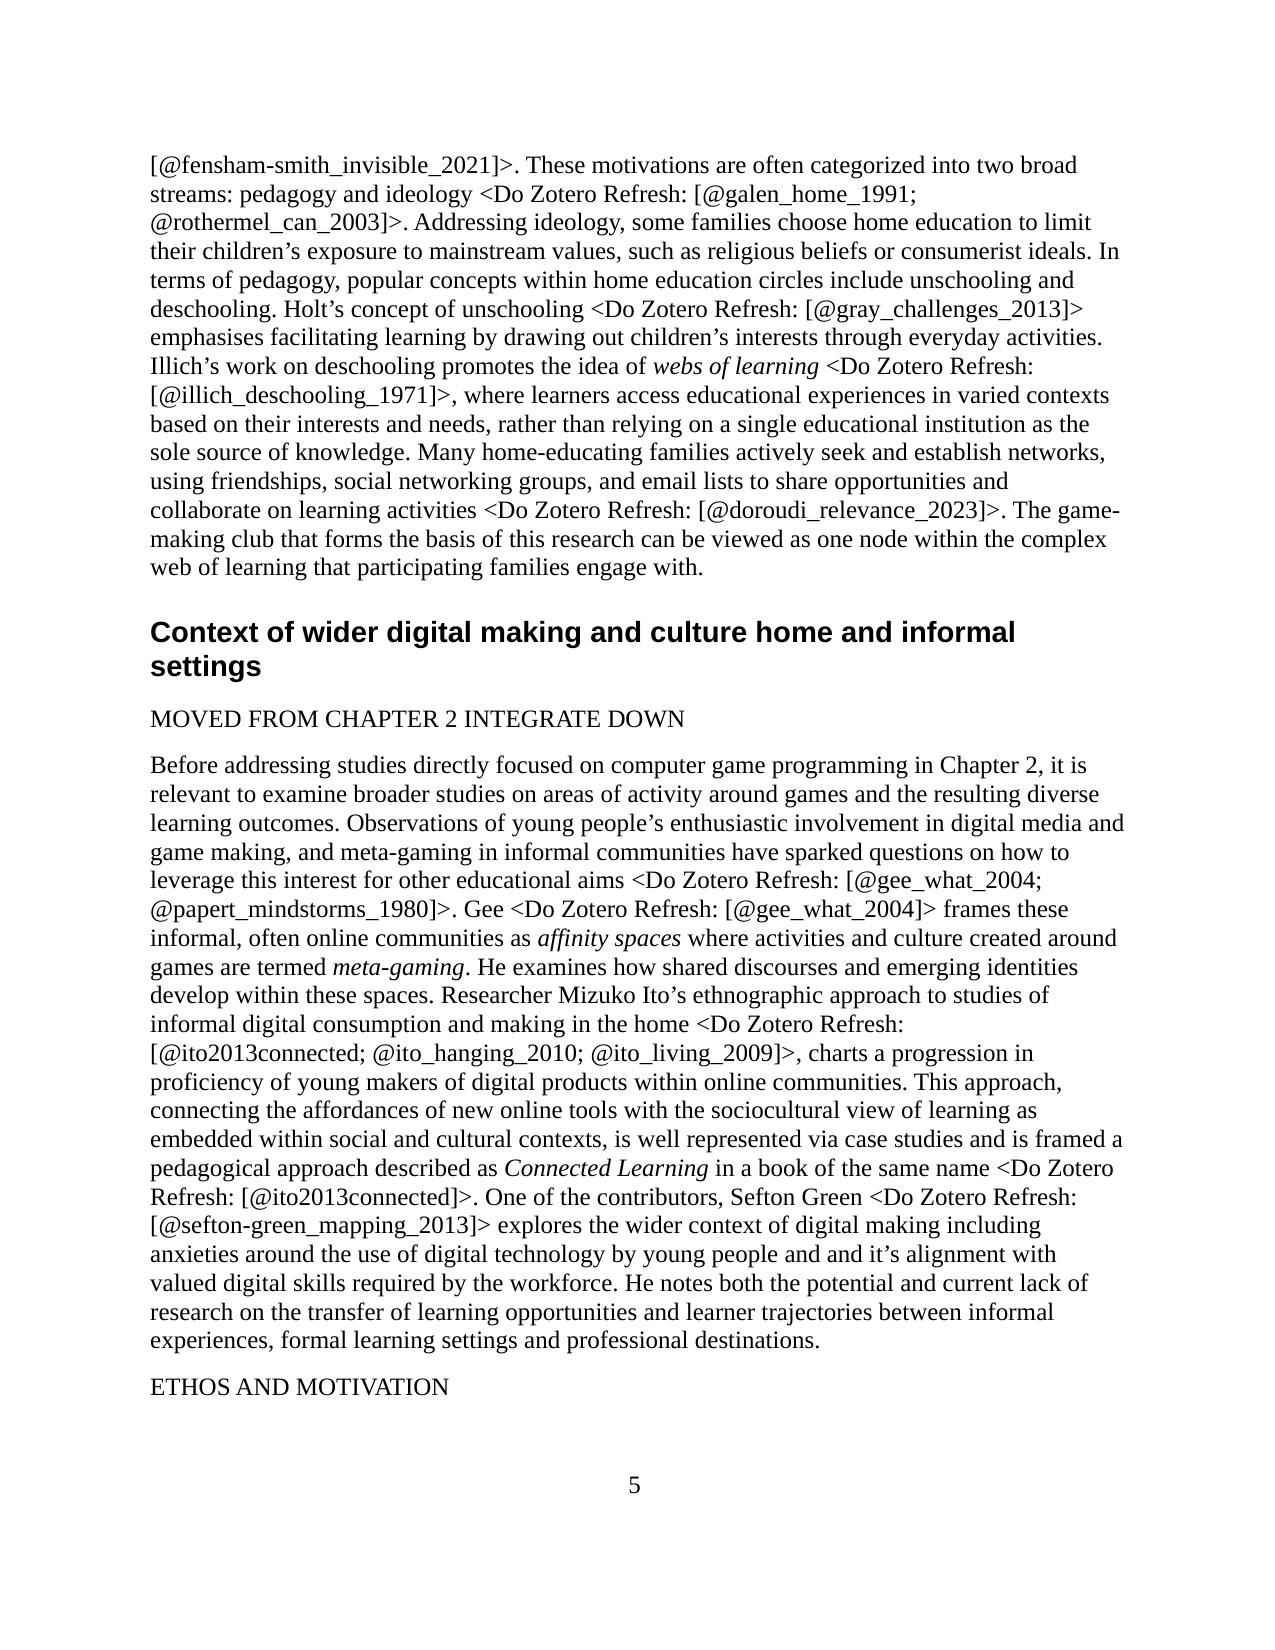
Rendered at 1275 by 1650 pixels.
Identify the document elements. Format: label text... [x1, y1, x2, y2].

subtitle Context of wider digital making and culture home and informal settings [150, 615, 1125, 682]
text [@fensham-smith_invisible_2021]>. These motivations are often categorized into two broad streams: pedagogy and ideology <Do Zotero Refresh: [@galen_home_1991; @rothermel_can_2003]>. Addressing ideology, some families choose home education to limit their children’s exposure to mainstream values, such as religious beliefs or consumerist ideals. In terms of pedagogy, popular concepts within home education circles include unschooling and deschooling. Holt’s concept of unschooling <Do Zotero Refresh: [@gray_challenges_2013]> emphasises facilitating learning by drawing out children’s interests through everyday activities. Illich’s work on deschooling promotes the idea of webs of learning <Do Zotero Refresh: [@illich_deschooling_1971]>, where learners access educational experiences in varied contexts based on their interests and needs, rather than relying on a single educational institution as the sole source of knowledge. Many home-educating families actively seek and establish networks, using friendships, social networking groups, and email lists to share opportunities and collaborate on learning activities <Do Zotero Refresh: [@doroudi_relevance_2023]>. The game-making club that forms the basis of this research can be viewed as one node within the complex web of learning that participating families engage with. [150, 150, 1125, 581]
text ETHOS AND MOTIVATION [150, 1372, 1125, 1401]
text Before addressing studies directly focused on computer game programming in Chapter 2, it is relevant to examine broader studies on areas of activity around games and the resulting diverse learning outcomes. Observations of young people’s enthusiastic involvement in digital media and game making, and meta-gaming in informal communities have sparked questions on how to leverage this interest for other educational aims <Do Zotero Refresh: [@gee_what_2004; @papert_mindstorms_1980]>. Gee <Do Zotero Refresh: [@gee_what_2004]> frames these informal, often online communities as affinity spaces where activities and culture created around games are termed meta-gaming. He examines how shared discourses and emerging identities develop within these spaces. Researcher Mizuko Ito’s ethnographic approach to studies of informal digital consumption and making in the home <Do Zotero Refresh: [@ito2013connected; @ito_hanging_2010; @ito_living_2009]>, charts a progression in proficiency of young makers of digital products within online communities. This approach, connecting the affordances of new online tools with the sociocultural view of learning as embedded within social and cultural contexts, is well represented via case studies and is framed a pedagogical approach described as Connected Learning in a book of the same name <Do Zotero Refresh: [@ito2013connected]>. One of the contributors, Sefton Green <Do Zotero Refresh: [@sefton-green_mapping_2013]> explores the wider context of digital making including anxieties around the use of digital technology by young people and and it’s alignment with valued digital skills required by the workforce. He notes both the potential and current lack of research on the transfer of learning opportunities and learner trajectories between informal experiences, formal learning settings and professional destinations. [150, 750, 1125, 1354]
text MOVED FROM CHAPTER 2 INTEGRATE DOWN [150, 704, 1125, 732]
